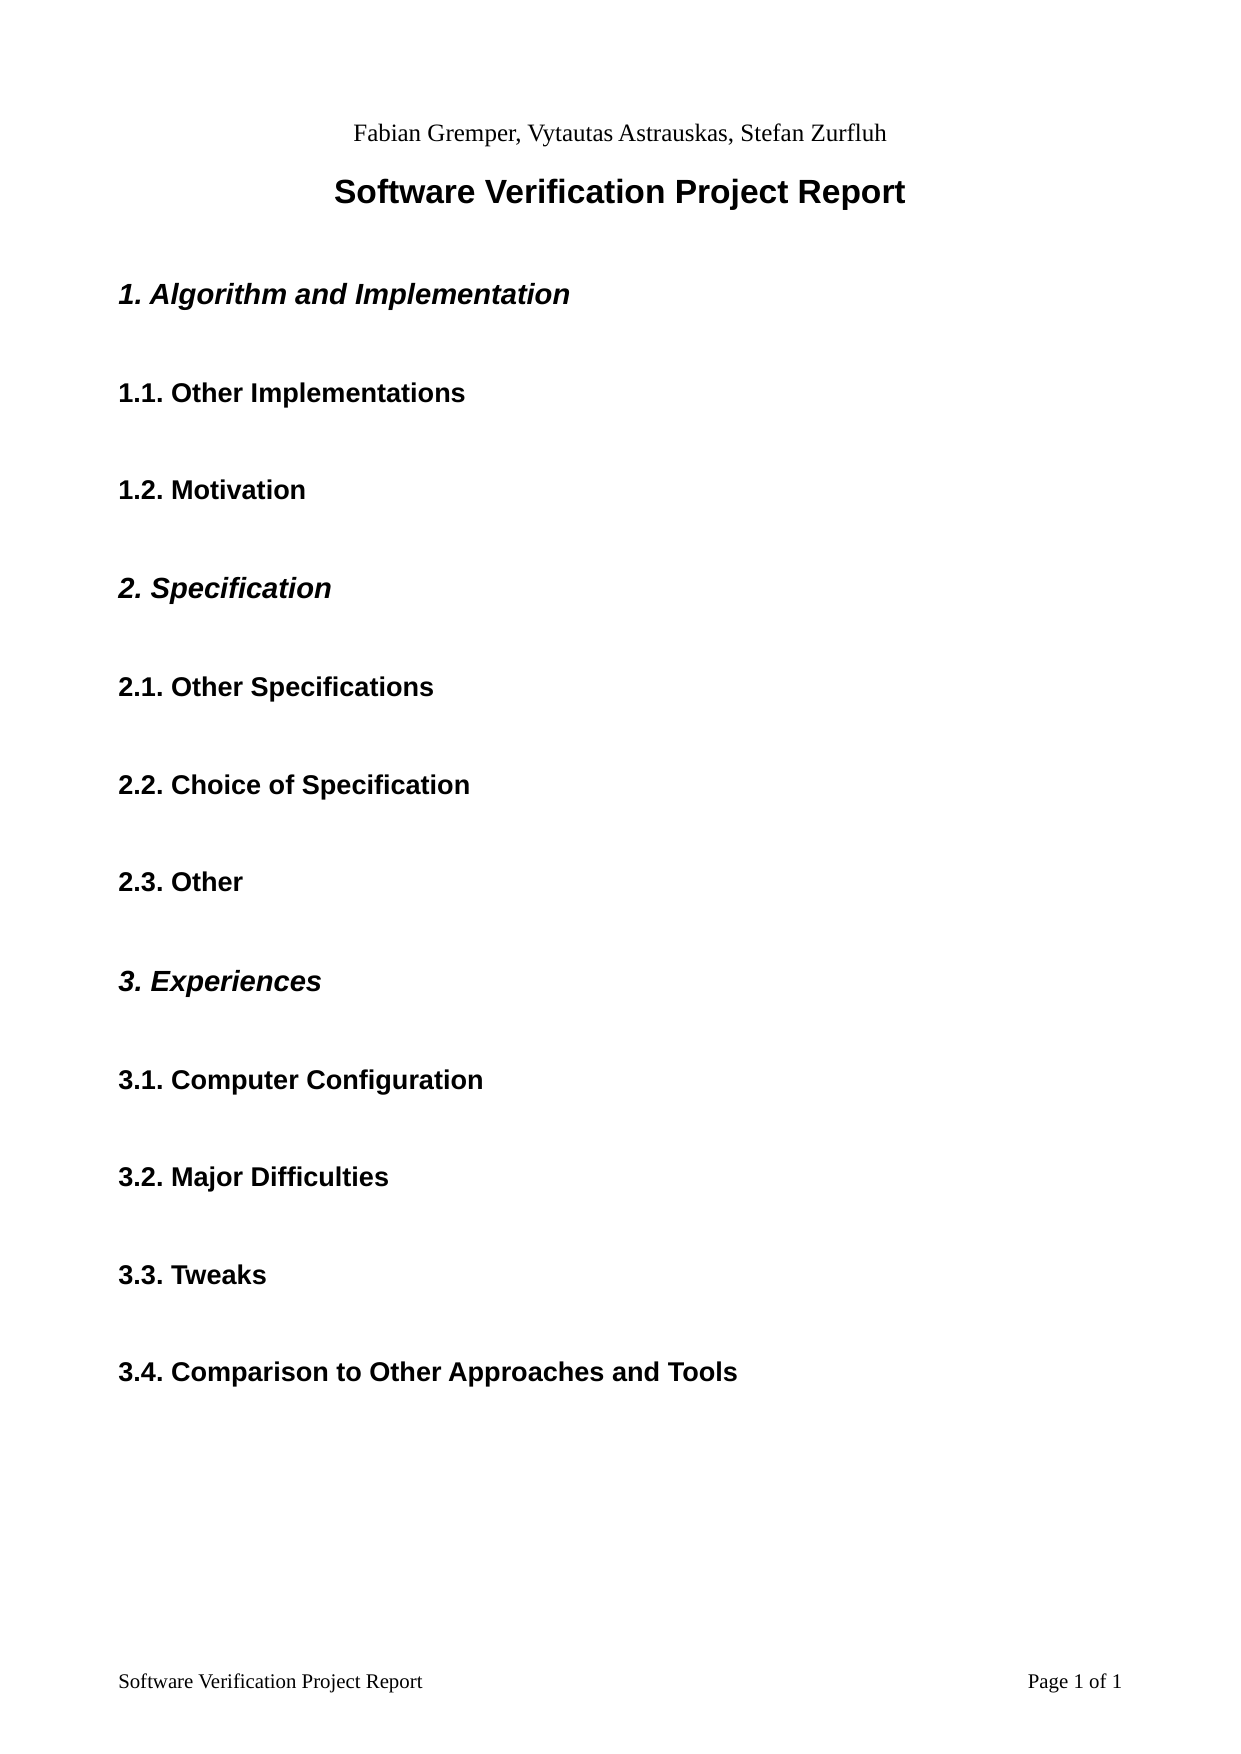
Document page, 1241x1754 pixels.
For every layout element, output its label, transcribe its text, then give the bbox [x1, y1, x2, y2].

subtitle Software Verification Project Report [118, 172, 1122, 211]
subtitle 3. Experiences [118, 964, 1122, 997]
subtitle 3.4. Comparison to Other Approaches and Tools [118, 1356, 1122, 1387]
subtitle 1.2. Motivation [118, 474, 1122, 505]
text Fabian Gremper, Vytautas Astrauskas, Stefan Zurfluh [118, 118, 1122, 147]
subtitle 3.2. Major Difficulties [118, 1161, 1122, 1192]
subtitle 3.1. Computer Configuration [118, 1064, 1122, 1095]
subtitle 1.1. Other Implementations [118, 377, 1122, 408]
subtitle 1. Algorithm and Implementation [118, 277, 1122, 310]
subtitle 3.3. Tweaks [118, 1259, 1122, 1290]
subtitle 2.1. Other Specifications [118, 671, 1122, 703]
subtitle 2. Specification [118, 572, 1122, 605]
subtitle 2.3. Other [118, 866, 1122, 898]
subtitle 2.2. Choice of Specification [118, 769, 1122, 800]
